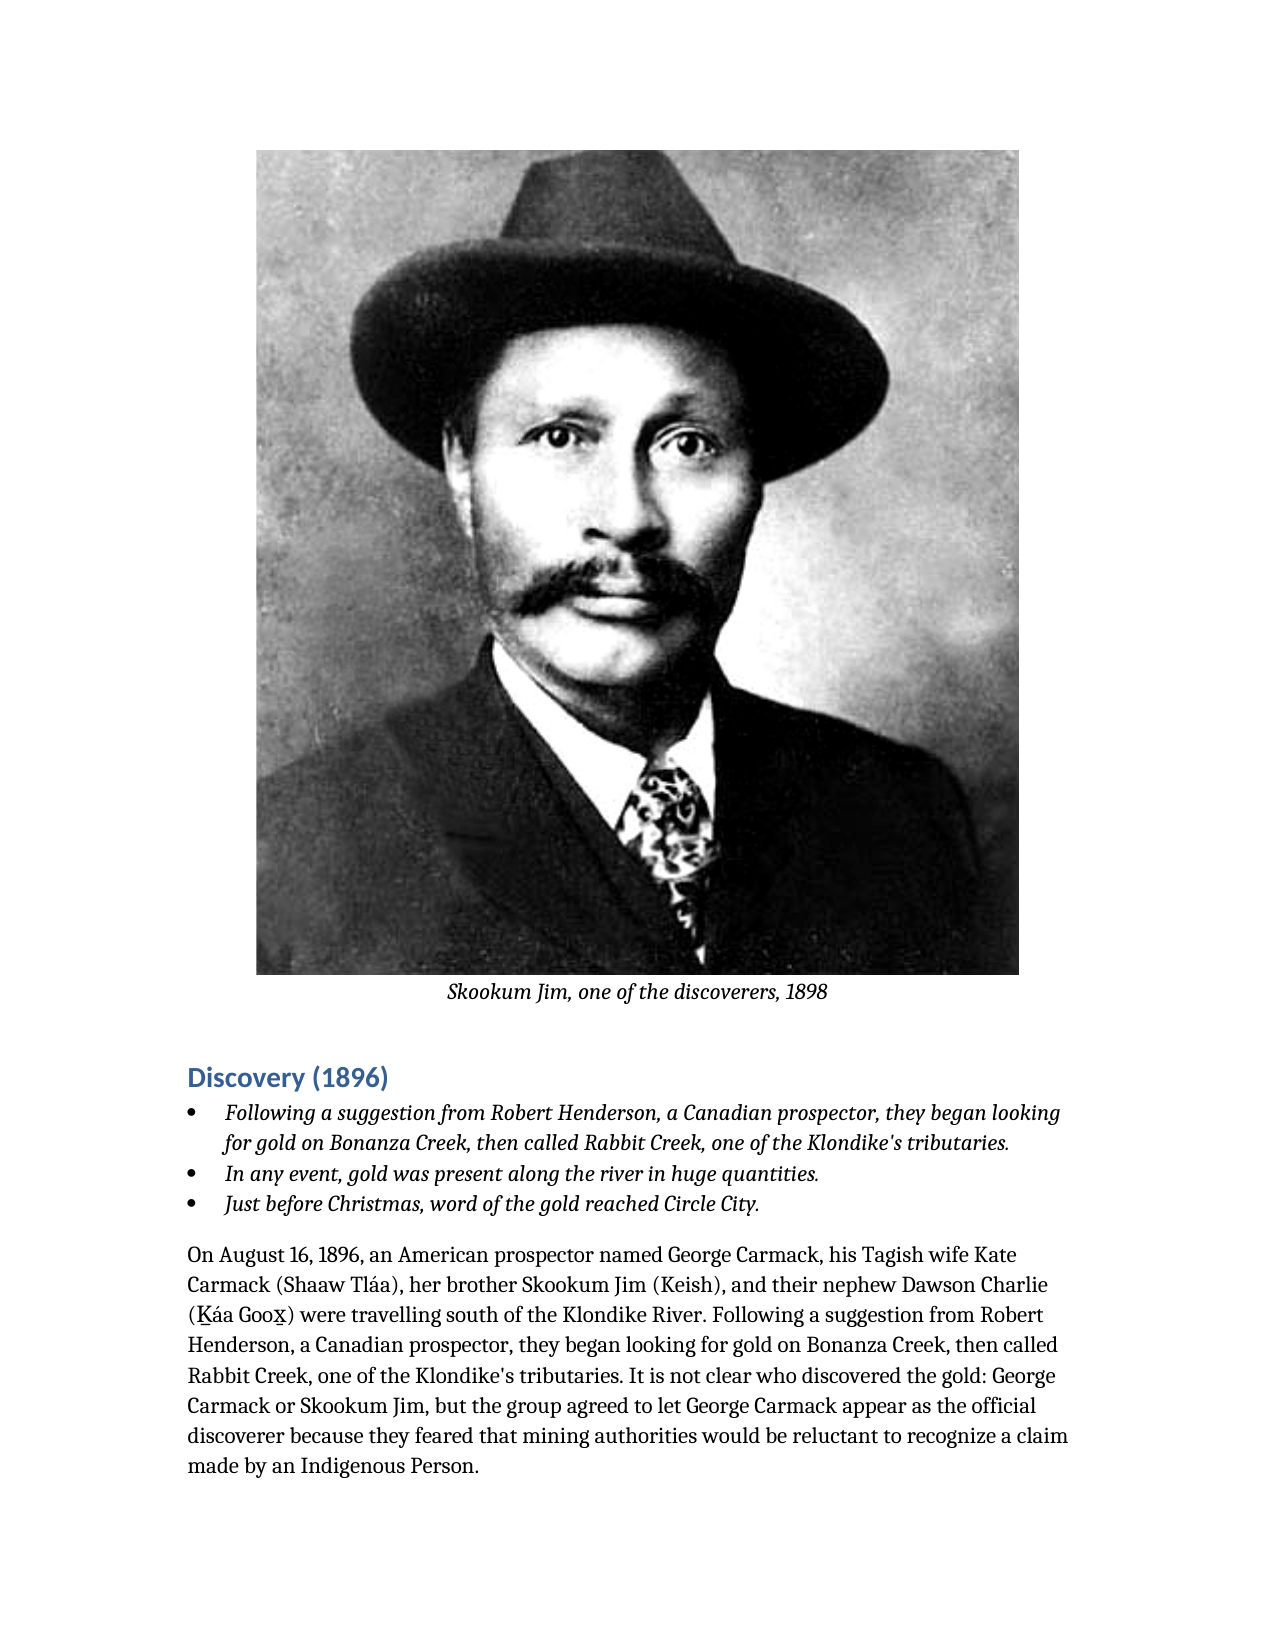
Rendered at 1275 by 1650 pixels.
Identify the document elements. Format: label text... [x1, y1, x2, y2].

text On August 16, 1896, an American prospector named George Carmack, his Tagish wife Kate Carmack (Shaaw Tláa), her brother Skookum Jim (Keish), and their nephew Dawson Charlie (K̲áa Goox̱) were travelling south of the Klondike River. Following a suggestion from Robert Henderson, a Canadian prospector, they began looking for gold on Bonanza Creek, then called Rabbit Creek, one of the Klondike's tributaries. It is not clear who discovered the gold: George Carmack or Skookum Jim, but the group agreed to let George Carmack appear as the official discoverer because they feared that mining authorities would be reluctant to recognize a claim made by an Indigenous Person. [187, 1242, 1087, 1479]
text Skookum Jim, one of the discoverers, 1898 [187, 150, 1087, 1005]
subtitle Discovery (1896) [187, 1059, 1087, 1095]
picture [256, 150, 1019, 975]
list In any event, gold was present along the river in huge quantities. [187, 1160, 1087, 1187]
list Just before Christmas, word of the gold reached Circle City. [187, 1191, 1087, 1217]
list Following a suggestion from Robert Henderson, a Canadian prospector, they began looking for gold on Bonanza Creek, then called Rabbit Creek, one of the Klondike's tributaries. [187, 1100, 1087, 1157]
